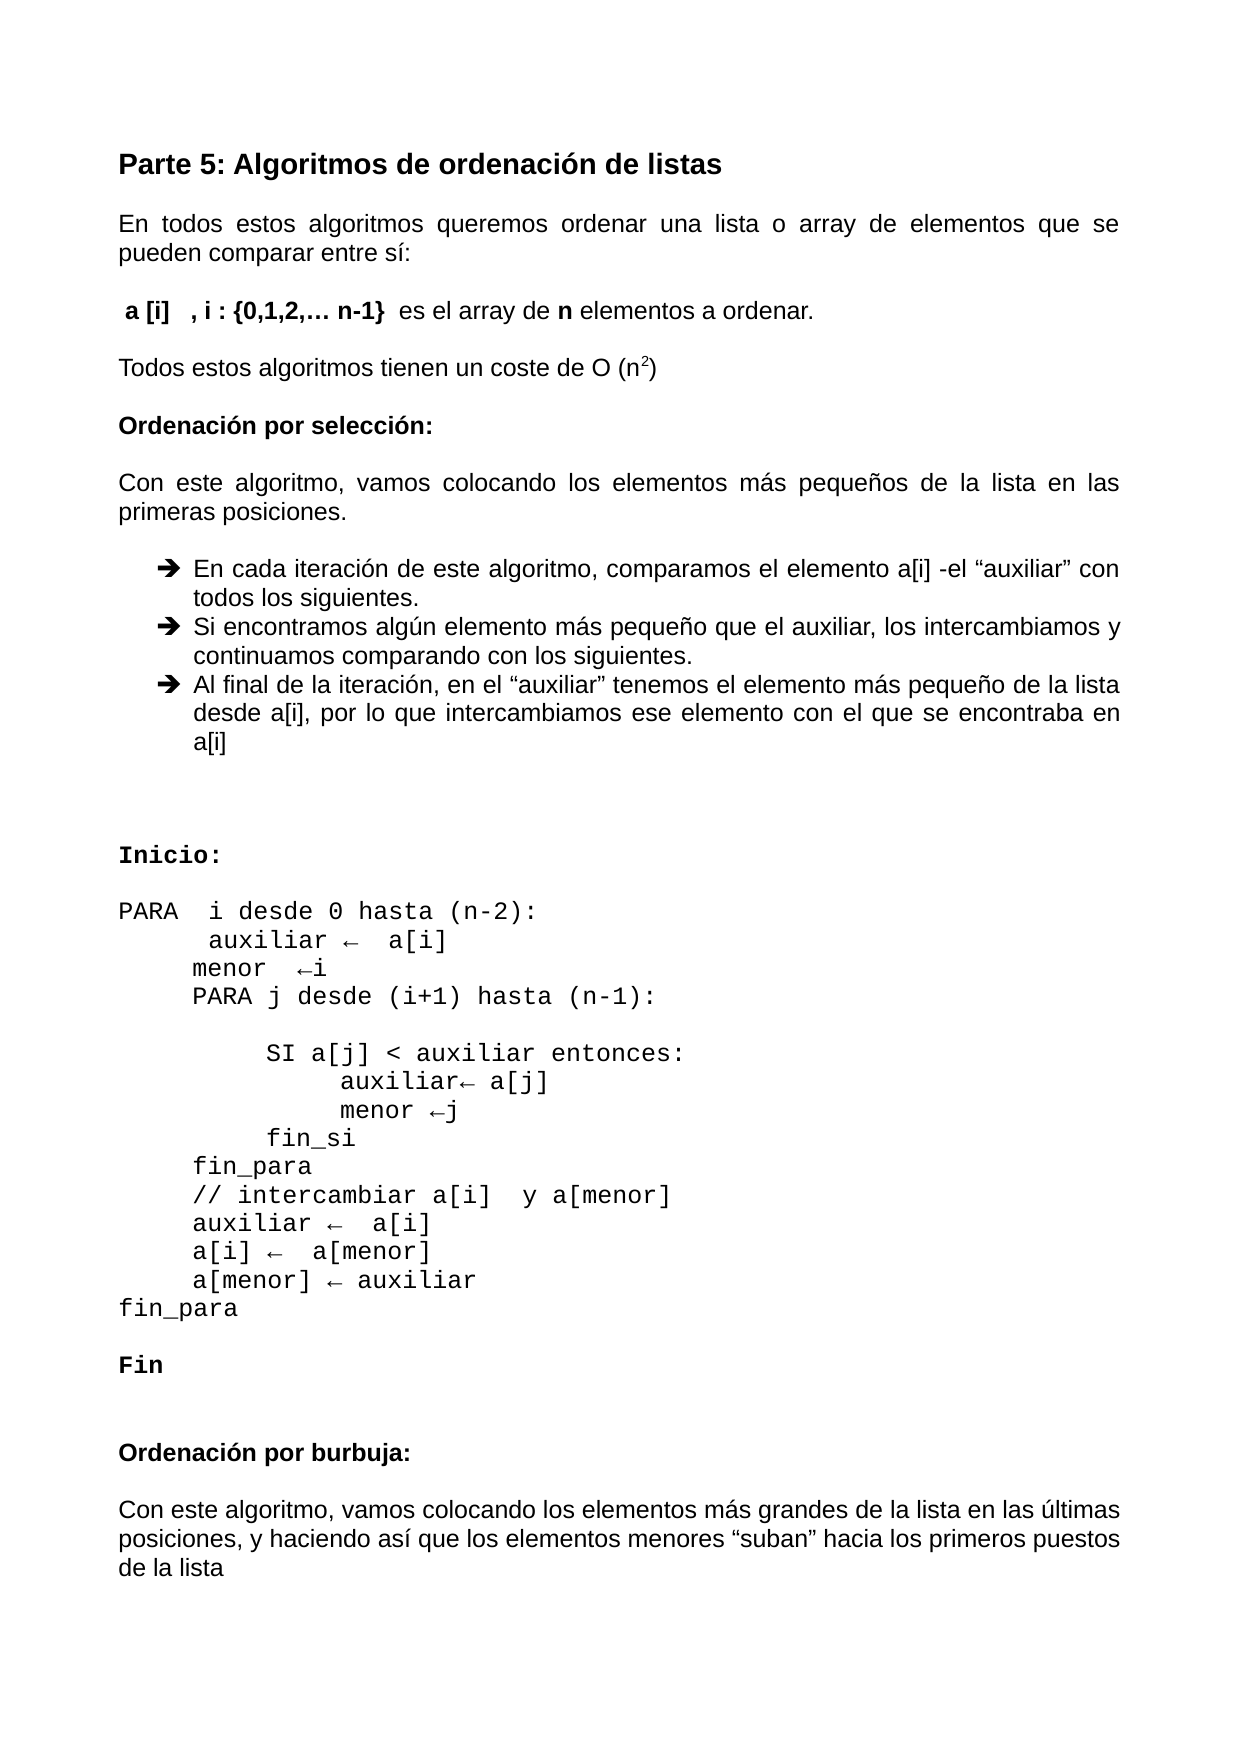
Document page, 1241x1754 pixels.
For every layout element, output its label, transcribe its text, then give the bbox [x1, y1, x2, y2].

text PARA j desde (i+1) hasta (n-1): [118, 984, 1122, 1012]
text Ordenación por burbuja: [118, 1438, 1122, 1467]
text Inicio: [118, 842, 1122, 871]
text fin_si [118, 1126, 1122, 1154]
text En todos estos algoritmos queremos ordenar una lista o array de elementos que se pueden comparar entre sí: [118, 209, 1122, 267]
text auxiliar ← a[i] [118, 1211, 1122, 1239]
text Todos estos algoritmos tienen un coste de O (n2) [118, 353, 1122, 382]
text auxiliar ← a[i] [118, 927, 1122, 956]
text auxiliar← a[j] [118, 1069, 1122, 1097]
text Ordenación por selección: [118, 411, 1122, 439]
text Parte 5: Algoritmos de ordenación de listas [118, 147, 1122, 181]
text Con este algoritmo, vamos colocando los elementos más pequeños de la lista en las primeras posiciones. [118, 468, 1122, 526]
text a[menor] ← auxiliar [118, 1267, 1122, 1296]
text PARA i desde 0 hasta (n-2): [118, 899, 1122, 927]
text Con este algoritmo, vamos colocando los elementos más grandes de la lista en las últimas posiciones, y haciendo así que los elementos menores “suban” hacia los primeros puestos de la lista [118, 1496, 1122, 1582]
text fin_para [118, 1296, 1122, 1324]
text fin_para [118, 1154, 1122, 1182]
text a[i] ← a[menor] [118, 1239, 1122, 1267]
list Al final de la iteración, en el “auxiliar” tenemos el elemento más pequeño de la lista desde a[i], por lo que intercambiamos ese elemento con el que se encontraba en a[i] [156, 669, 1122, 756]
list Si encontramos algún elemento más pequeño que el auxiliar, los intercambiamos y continuamos comparando con los siguientes. [156, 612, 1122, 669]
text menor ←i [118, 956, 1122, 984]
text // intercambiar a[i] y a[menor] [118, 1182, 1122, 1211]
text Fin [118, 1352, 1122, 1381]
list En cada iteración de este algoritmo, comparamos el elemento a[i] -el “auxiliar” con todos los siguientes. [156, 554, 1122, 612]
text menor ←j [118, 1097, 1122, 1126]
text a [i] , i : {0,1,2,… n-1} es el array de n elementos a ordenar. [118, 296, 1122, 324]
text SI a[j] < auxiliar entonces: [118, 1041, 1122, 1069]
